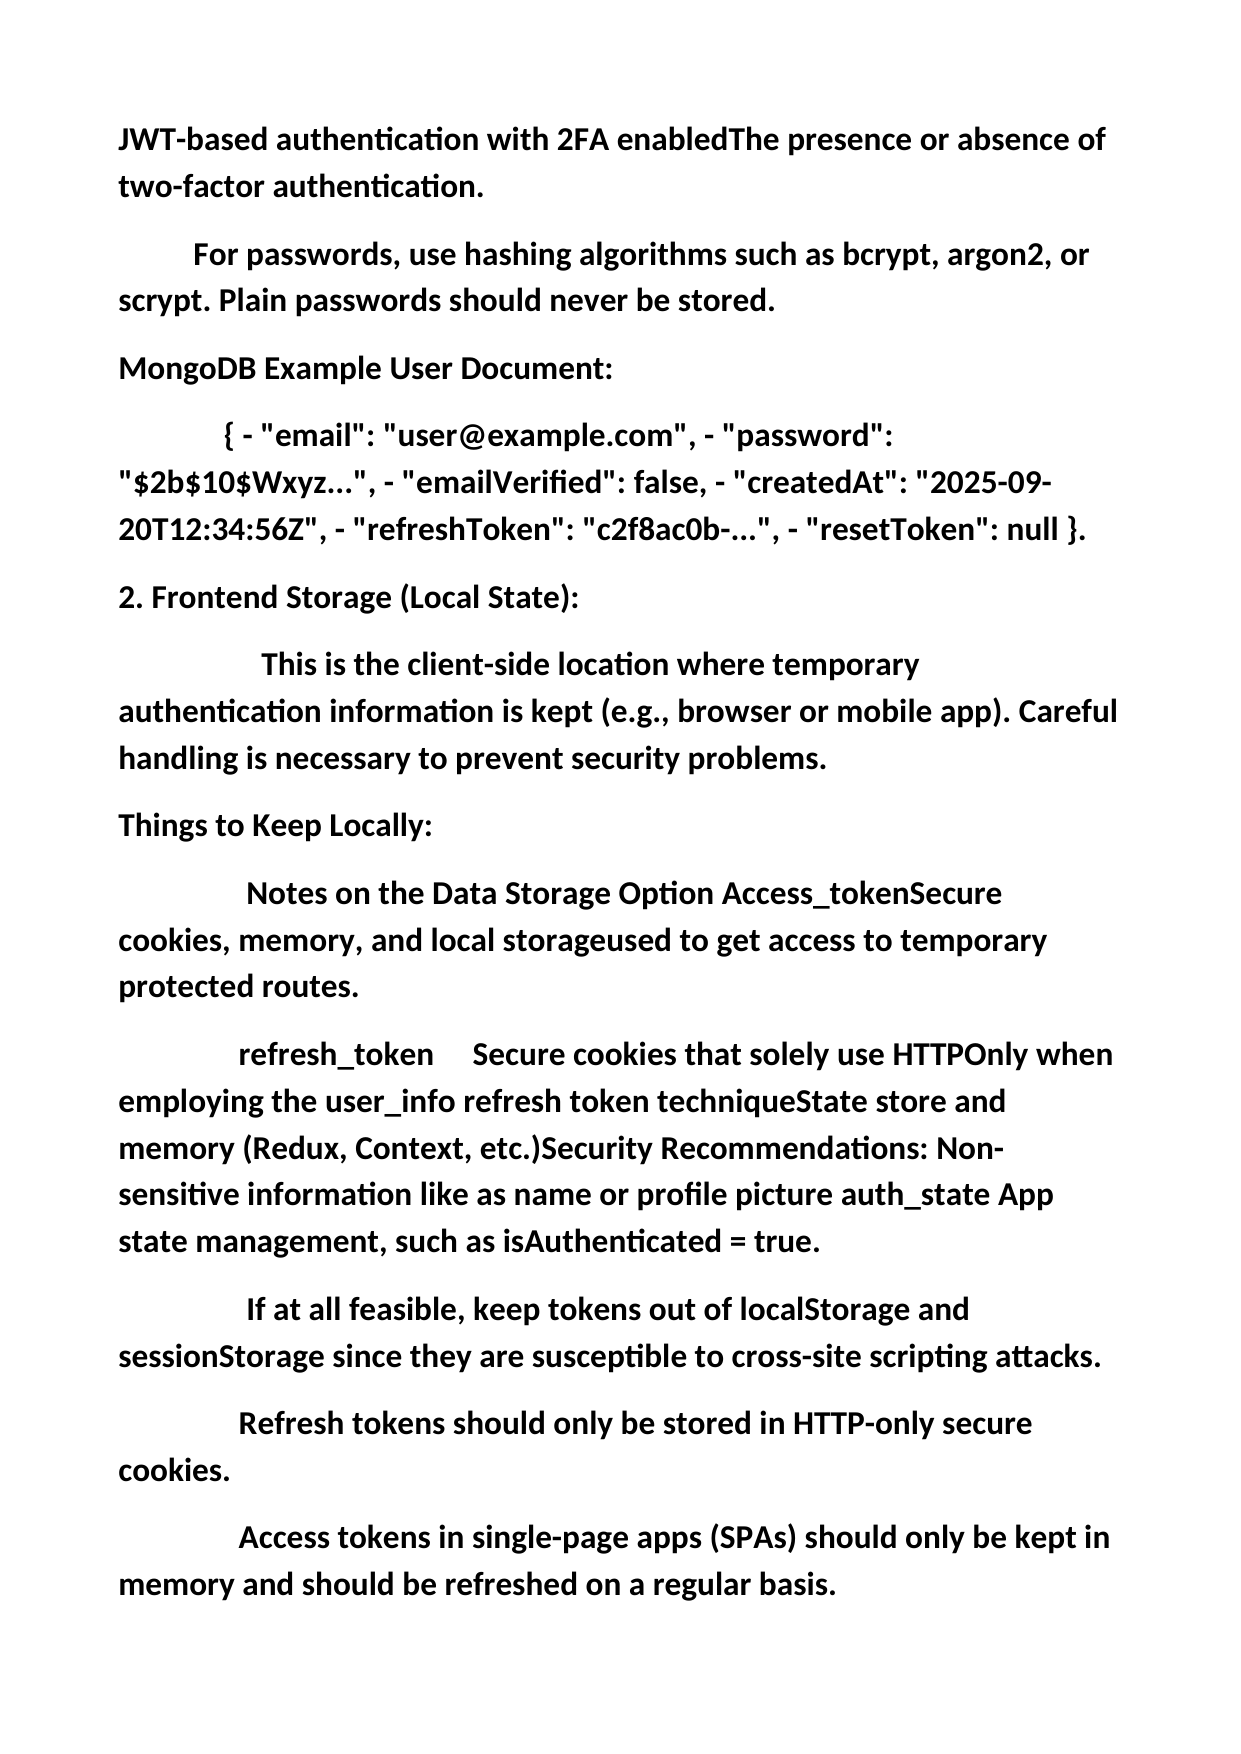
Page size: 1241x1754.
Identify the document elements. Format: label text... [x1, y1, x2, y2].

text Access tokens in single-page apps (SPAs) should only be kept in memory and should be refreshed on a regular basis. [118, 1517, 1122, 1604]
text This is the client-side location where temporary authentication information is kept (e.g., browser or mobile app). Careful handling is necessary to prevent security problems. [118, 643, 1122, 777]
text MongoDB Example User Document: [118, 347, 1122, 388]
text 2. Frontend Storage (Local State): [118, 576, 1122, 616]
text Refresh tokens should only be stored in HTTP-only secure cookies. [118, 1402, 1122, 1490]
text If at all feasible, keep tokens out of localStorage and sessionStorage since they are susceptible to cross-site scripting attacks. [118, 1288, 1122, 1375]
text { - "email": "user@example.com", - "password": "$2b$10$Wxyz...", - "emailVerified": false, - "createdAt": "2025-09-20T12:34:56Z", - "refreshToken": "c2f8ac0b-...", - "resetToken": null }. [118, 414, 1122, 549]
text Notes on the Data Storage Option Access_tokenSecure cookies, memory, and local storageused to get access to temporary protected routes. [118, 872, 1122, 1006]
text JWT-based authentication with 2FA enabledThe presence or absence of two-factor authentication. [118, 118, 1122, 206]
text For passwords, use hashing algorithms such as bcrypt, argon2, or scrypt. Plain passwords should never be stored. [118, 232, 1122, 320]
text refresh_token Secure cookies that solely use HTTPOnly when employing the user_info refresh token techniqueState store and memory (Redux, Context, etc.)Security Recommendations: Non-sensitive information like as name or profile picture auth_state App state management, such as isAuthenticated = true. [118, 1033, 1122, 1261]
text Things to Keep Locally: [118, 804, 1122, 845]
